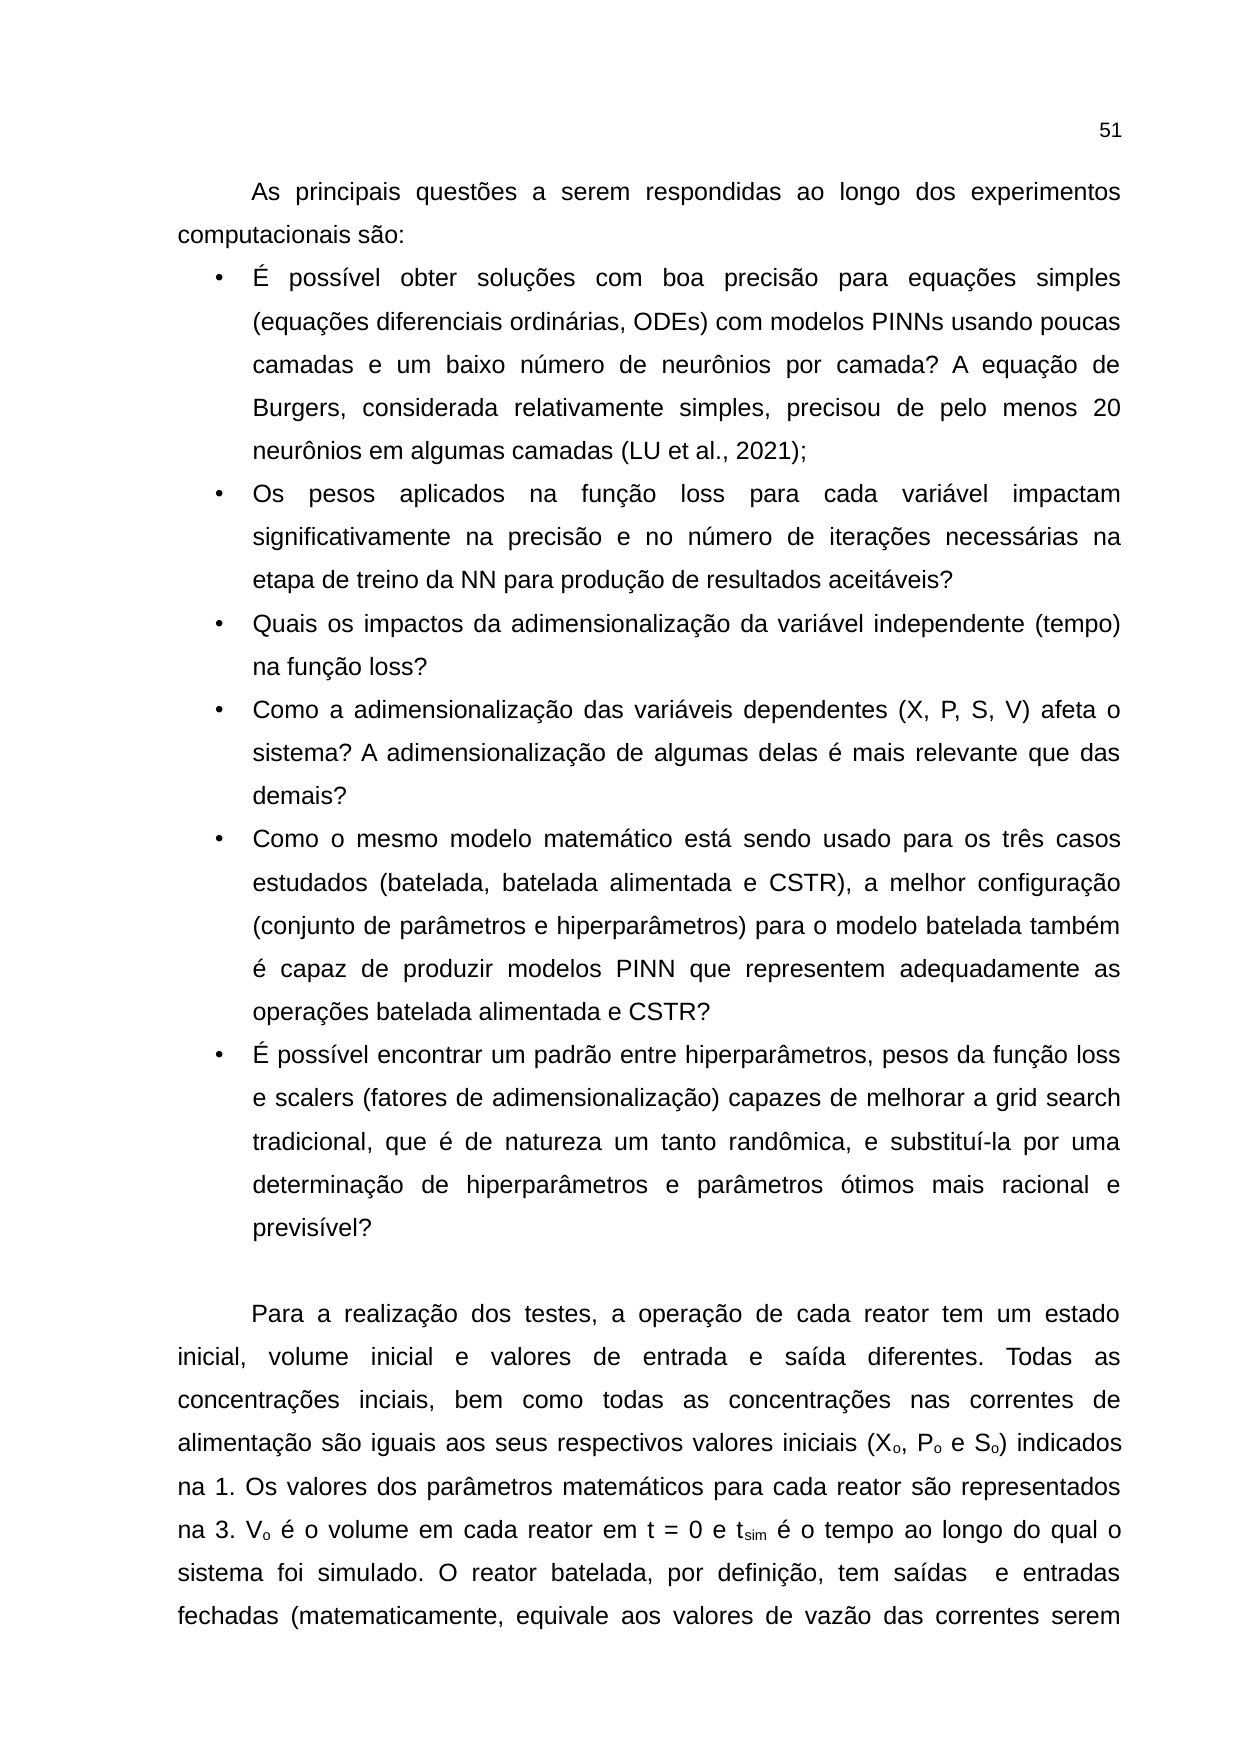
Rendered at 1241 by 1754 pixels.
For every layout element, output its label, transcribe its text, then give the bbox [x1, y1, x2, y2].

text As principais questões a serem respondidas ao longo dos experimentos computacionais são: [177, 177, 1122, 249]
list Os pesos aplicados na função loss para cada variável impactam significativamente na precisão e no número de iterações necessárias na etapa de treino da NN para produção de resultados aceitáveis? [215, 479, 1122, 594]
list Quais os impactos da adimensionalização da variável independente (tempo) na função loss? [215, 608, 1122, 681]
list É possível obter soluções com boa precisão para equações simples (equações diferenciais ordinárias, ODEs) com modelos PINNs usando poucas camadas e um baixo número de neurônios por camada? A equação de Burgers, considerada relativamente simples, precisou de pelo menos 20 neurônios em algumas camadas (LU et al., 2021); [215, 263, 1122, 465]
list É possível encontrar um padrão entre hiperparâmetros, pesos da função loss e scalers (fatores de adimensionalização) capazes de melhorar a grid search tradicional, que é de natureza um tanto randômica, e substituí-la por uma determinação de hiperparâmetros e parâmetros ótimos mais racional e previsível? [215, 1040, 1122, 1241]
list Como a adimensionalização das variáveis dependentes (X, P, S, V) afeta o sistema? A adimensionalização de algumas delas é mais relevante que das demais? [215, 695, 1122, 810]
list Como o mesmo modelo matemático está sendo usado para os três casos estudados (batelada, batelada alimentada e CSTR), a melhor configuração (conjunto de parâmetros e hiperparâmetros) para o modelo batelada também é capaz de produzir modelos PINN que representem adequadamente as operações batelada alimentada e CSTR? [215, 824, 1122, 1026]
text Para a realização dos testes, a operação de cada reator tem um estado inicial, volume inicial e valores de entrada e saída diferentes. Todas as concentrações inciais, bem como todas as concentrações nas correntes de alimentação são iguais aos seus respectivos valores iniciais (Xo, Po e So) indicados na Tabela 1. Os valores dos parâmetros matemáticos para cada reator são representados na Tabela 3. Vo é o volume em cada reator em t = 0 e tsim é o tempo ao longo do qual o sistema foi simulado. O reator batelada, por definição, tem saídas e entradas fechadas (matematicamente, equivale aos valores de vazão das correntes serem iguais a zero). Ao reator batelada alimentada, permitiu-se que o volume de líquido crescesse indefinidamente, para que fossem avaliadas as possíveis implicações. O reator CSTR inicia em estado transiente e deve convergir a estado estacionário após algum tempo de operação. Para isso, a vazão de saída é regulada conforme indicada pela equação 16. A vazão de entrada fin dos três modelos também foi mantida diferente. A do CSTR foi reduzida para propositalmente aumentar o tempo necessário para o alcance do estado estacionário e verificar, com possivelmente mais clareza e detalhes, a predição do modelo PINN ao longo do tempo. [177, 1299, 1122, 1629]
